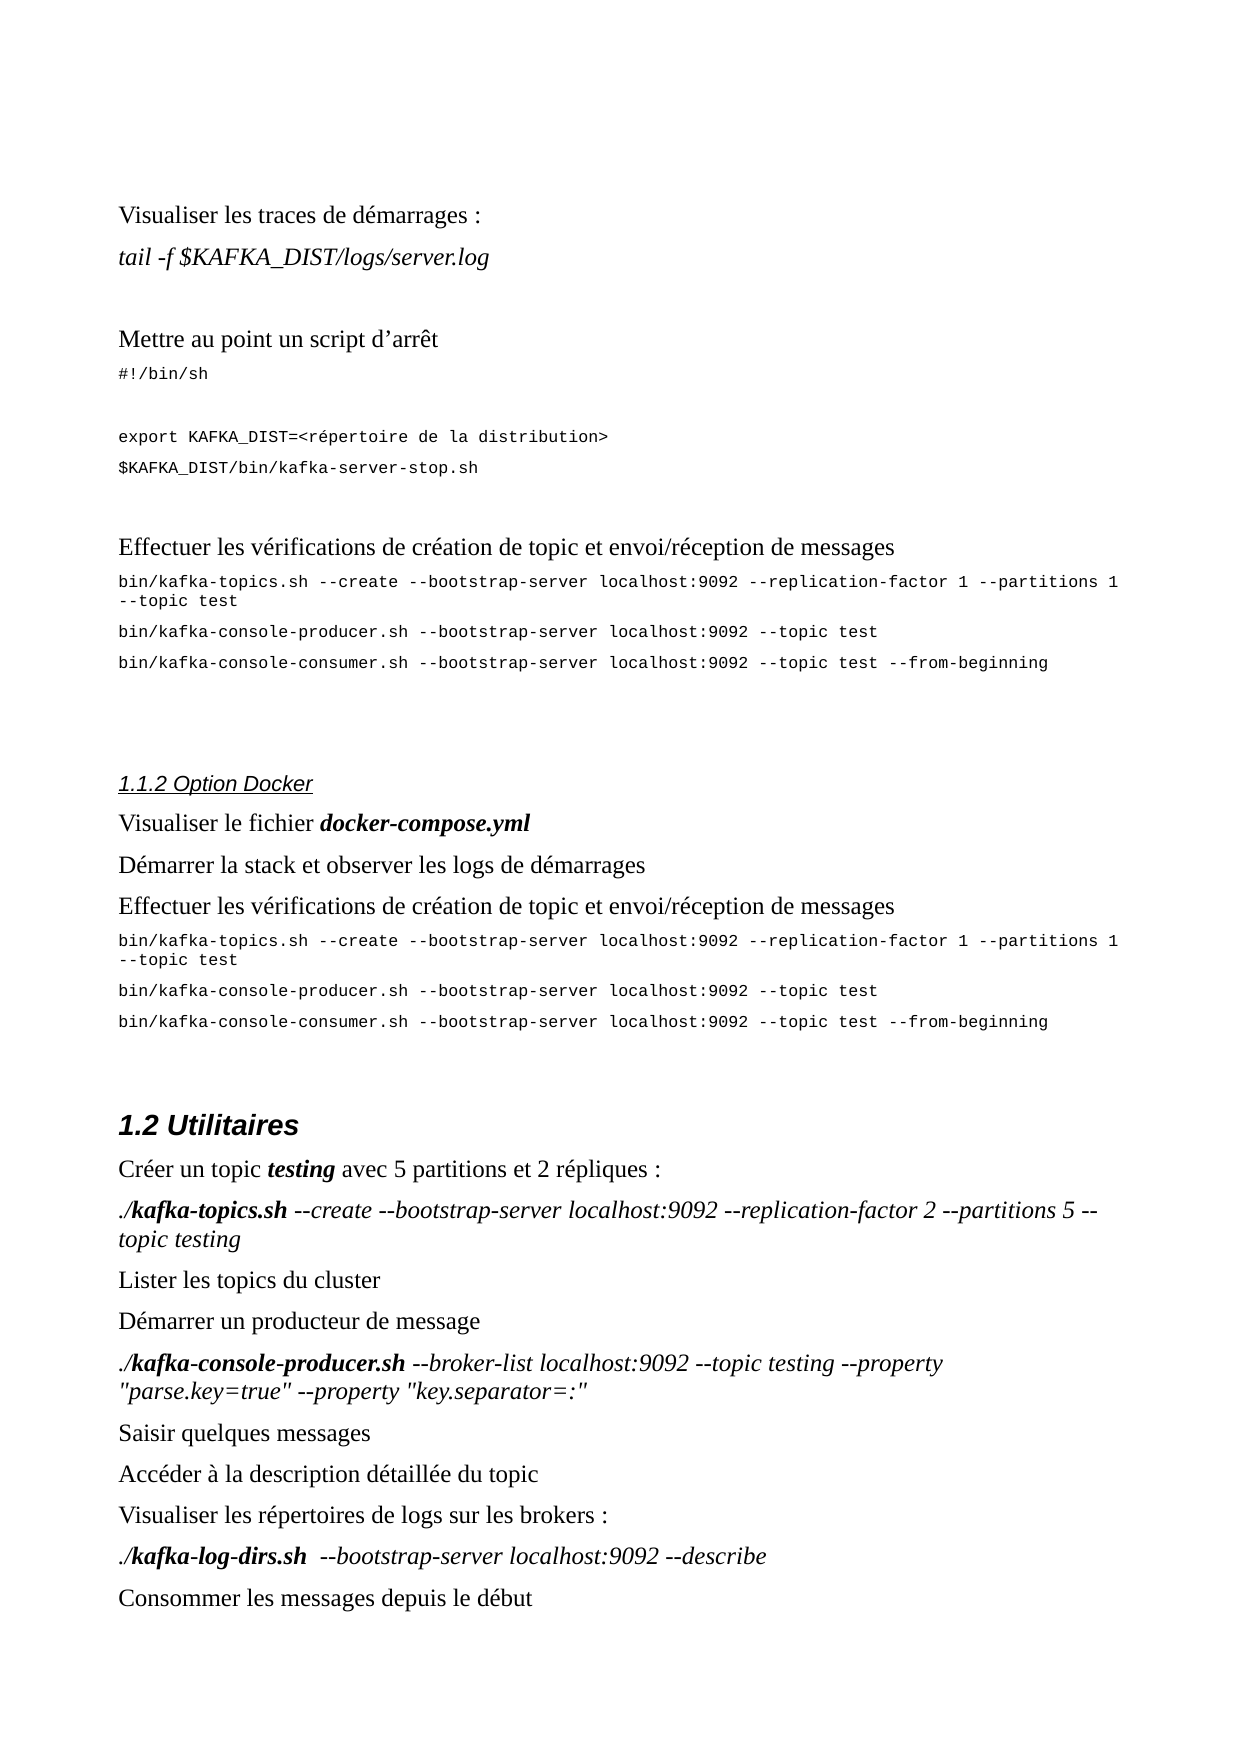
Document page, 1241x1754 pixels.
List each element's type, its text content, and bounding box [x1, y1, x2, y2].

text bin/kafka-topics.sh --create --bootstrap-server localhost:9092 --replication-factor 1 --partitions 1 --topic test [118, 932, 1122, 970]
text Démarrer la stack et observer les logs de démarrages [118, 850, 1122, 878]
text tail -f $KAFKA_DIST/logs/server.log [118, 242, 1122, 271]
text Mettre au point un script d’arrêt [118, 324, 1122, 353]
text $KAFKA_DIST/bin/kafka-server-stop.sh [118, 460, 1122, 478]
text export KAFKA_DIST=<répertoire de la distribution> [118, 428, 1122, 447]
text Lister les topics du cluster [118, 1265, 1122, 1294]
text bin/kafka-console-consumer.sh --bootstrap-server localhost:9092 --topic test --from-beginning [118, 655, 1122, 674]
text Visualiser les traces de démarrages : [118, 201, 1122, 229]
text ./kafka-console-producer.sh --broker-list localhost:9092 --topic testing --property "parse.key=true" --property "key.separator=:" [118, 1348, 1122, 1405]
text #!/bin/sh [118, 366, 1122, 384]
subtitle 1.2 Utilitaires [118, 1108, 1122, 1141]
text Visualiser le fichier docker-compose.yml [118, 808, 1122, 837]
text Effectuer les vérifications de création de topic et envoi/réception de messages [118, 891, 1122, 920]
text ./kafka-log-dirs.sh --bootstrap-server localhost:9092 --describe [118, 1541, 1122, 1570]
text ./kafka-topics.sh --create --bootstrap-server localhost:9092 --replication-factor 2 --partitions 5 --topic testing [118, 1195, 1122, 1253]
text bin/kafka-console-producer.sh --bootstrap-server localhost:9092 --topic test [118, 623, 1122, 642]
text Créer un topic testing avec 5 partitions et 2 répliques : [118, 1154, 1122, 1183]
text Visualiser les répertoires de logs sur les brokers : [118, 1500, 1122, 1529]
text bin/kafka-topics.sh --create --bootstrap-server localhost:9092 --replication-factor 1 --partitions 1 --topic test [118, 573, 1122, 611]
subtitle 1.1.2 Option Docker [118, 771, 1122, 796]
text Saisir quelques messages [118, 1418, 1122, 1446]
text bin/kafka-console-producer.sh --bootstrap-server localhost:9092 --topic test [118, 982, 1122, 1001]
text Effectuer les vérifications de création de topic et envoi/réception de messages [118, 532, 1122, 561]
text Accéder à la description détaillée du topic [118, 1459, 1122, 1488]
text bin/kafka-console-consumer.sh --bootstrap-server localhost:9092 --topic test --from-beginning [118, 1014, 1122, 1033]
text Démarrer un producteur de message [118, 1306, 1122, 1335]
text Consommer les messages depuis le début [118, 1583, 1122, 1611]
